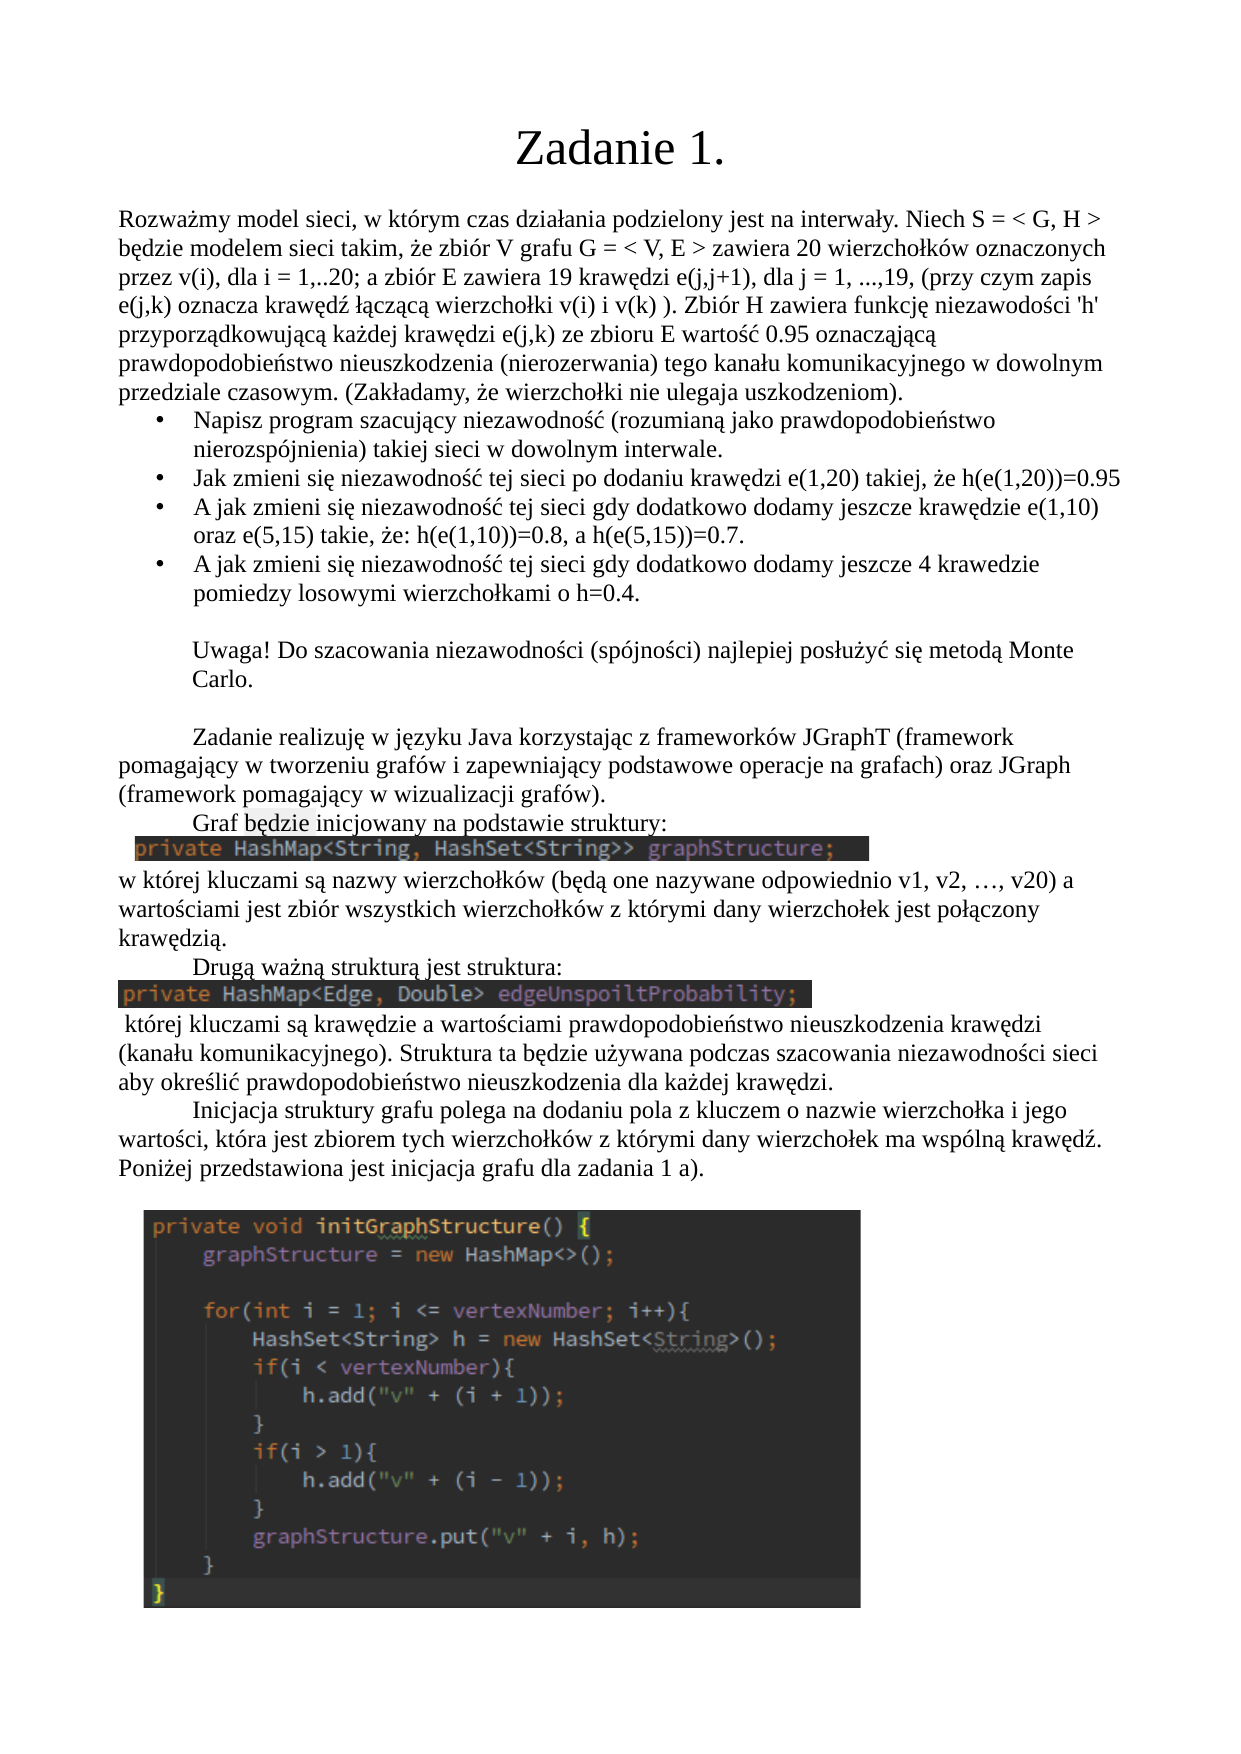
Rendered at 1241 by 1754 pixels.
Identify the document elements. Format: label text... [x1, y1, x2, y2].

text Drugą ważną strukturą jest struktura: [118, 952, 1122, 981]
list A jak zmieni się niezawodność tej sieci gdy dodatkowo dodamy jeszcze krawędzie e(1,10) oraz e(5,15) takie, że: h(e(1,10))=0.8, a h(e(5,15))=0.7. [156, 492, 1122, 549]
picture [143, 1210, 861, 1608]
list Uwaga! Do szacowania niezawodności (spójności) najlepiej posłużyć się metodą Monte Carlo. [118, 636, 1122, 693]
text w której kluczami są nazwy wierzchołków (będą one nazywane odpowiednio v1, v2, …, v20) a wartościami jest zbiór wszystkich wierzchołków z którymi dany wierzchołek jest połączony krawędzią. [118, 866, 1122, 952]
text Inicjacja struktury grafu polega na dodaniu pola z kluczem o nazwie wierzchołka i jego wartości, która jest zbiorem tych wierzchołków z którymi dany wierzchołek ma wspólną krawędź. Poniżej przedstawiona jest inicjacja grafu dla zadania 1 a). [118, 1096, 1122, 1182]
list A jak zmieni się niezawodność tej sieci gdy dodatkowo dodamy jeszcze 4 krawedzie pomiedzy losowymi wierzchołkami o h=0.4. [156, 549, 1122, 607]
list Jak zmieni się niezawodność tej sieci po dodaniu krawędzi e(1,20) takiej, że h(e(1,20))=0.95 [156, 463, 1122, 492]
text Graf będzie inicjowany na podstawie struktury: [118, 808, 1122, 837]
picture [134, 836, 870, 861]
list Napisz program szacujący niezawodność (rozumianą jako prawdopodobieństwo nierozspójnienia) takiej sieci w dowolnym interwale. [156, 406, 1122, 463]
text Zadanie 1. [118, 118, 1122, 176]
text Rozważmy model sieci, w którym czas działania podzielony jest na interwały. Niech S = < G, H > będzie modelem sieci takim, że zbiór V grafu G = < V, E > zawiera 20 wierzchołków oznaczonych przez v(i), dla i = 1,..20; a zbiór E zawiera 19 krawędzi e(j,j+1), dla j = 1, ...,19, (przy czym zapis e(j,k) oznacza krawędź łączącą wierzchołki v(i) i v(k) ). Zbiór H zawiera funkcję niezawodości 'h' przyporządkowującą każdej krawędzi e(j,k) ze zbioru E wartość 0.95 oznacząjącą prawdopodobieństwo nieuszkodzenia (nierozerwania) tego kanału komunikacyjnego w dowolnym przedziale czasowym. (Zakładamy, że wierzchołki nie ulegaja uszkodzeniom). [118, 204, 1122, 406]
text Zadanie realizuję w języku Java korzystając z frameworków JGraphT (framework pomagający w tworzeniu grafów i zapewniający podstawowe operacje na grafach) oraz JGraph (framework pomagający w wizualizacji grafów). [118, 722, 1122, 808]
text której kluczami są krawędzie a wartościami prawdopodobieństwo nieuszkodzenia krawędzi (kanału komunikacyjnego). Struktura ta będzie używana podczas szacowania niezawodności sieci aby określić prawdopodobieństwo nieuszkodzenia dla każdej krawędzi. [118, 1009, 1122, 1096]
picture [118, 980, 812, 1008]
